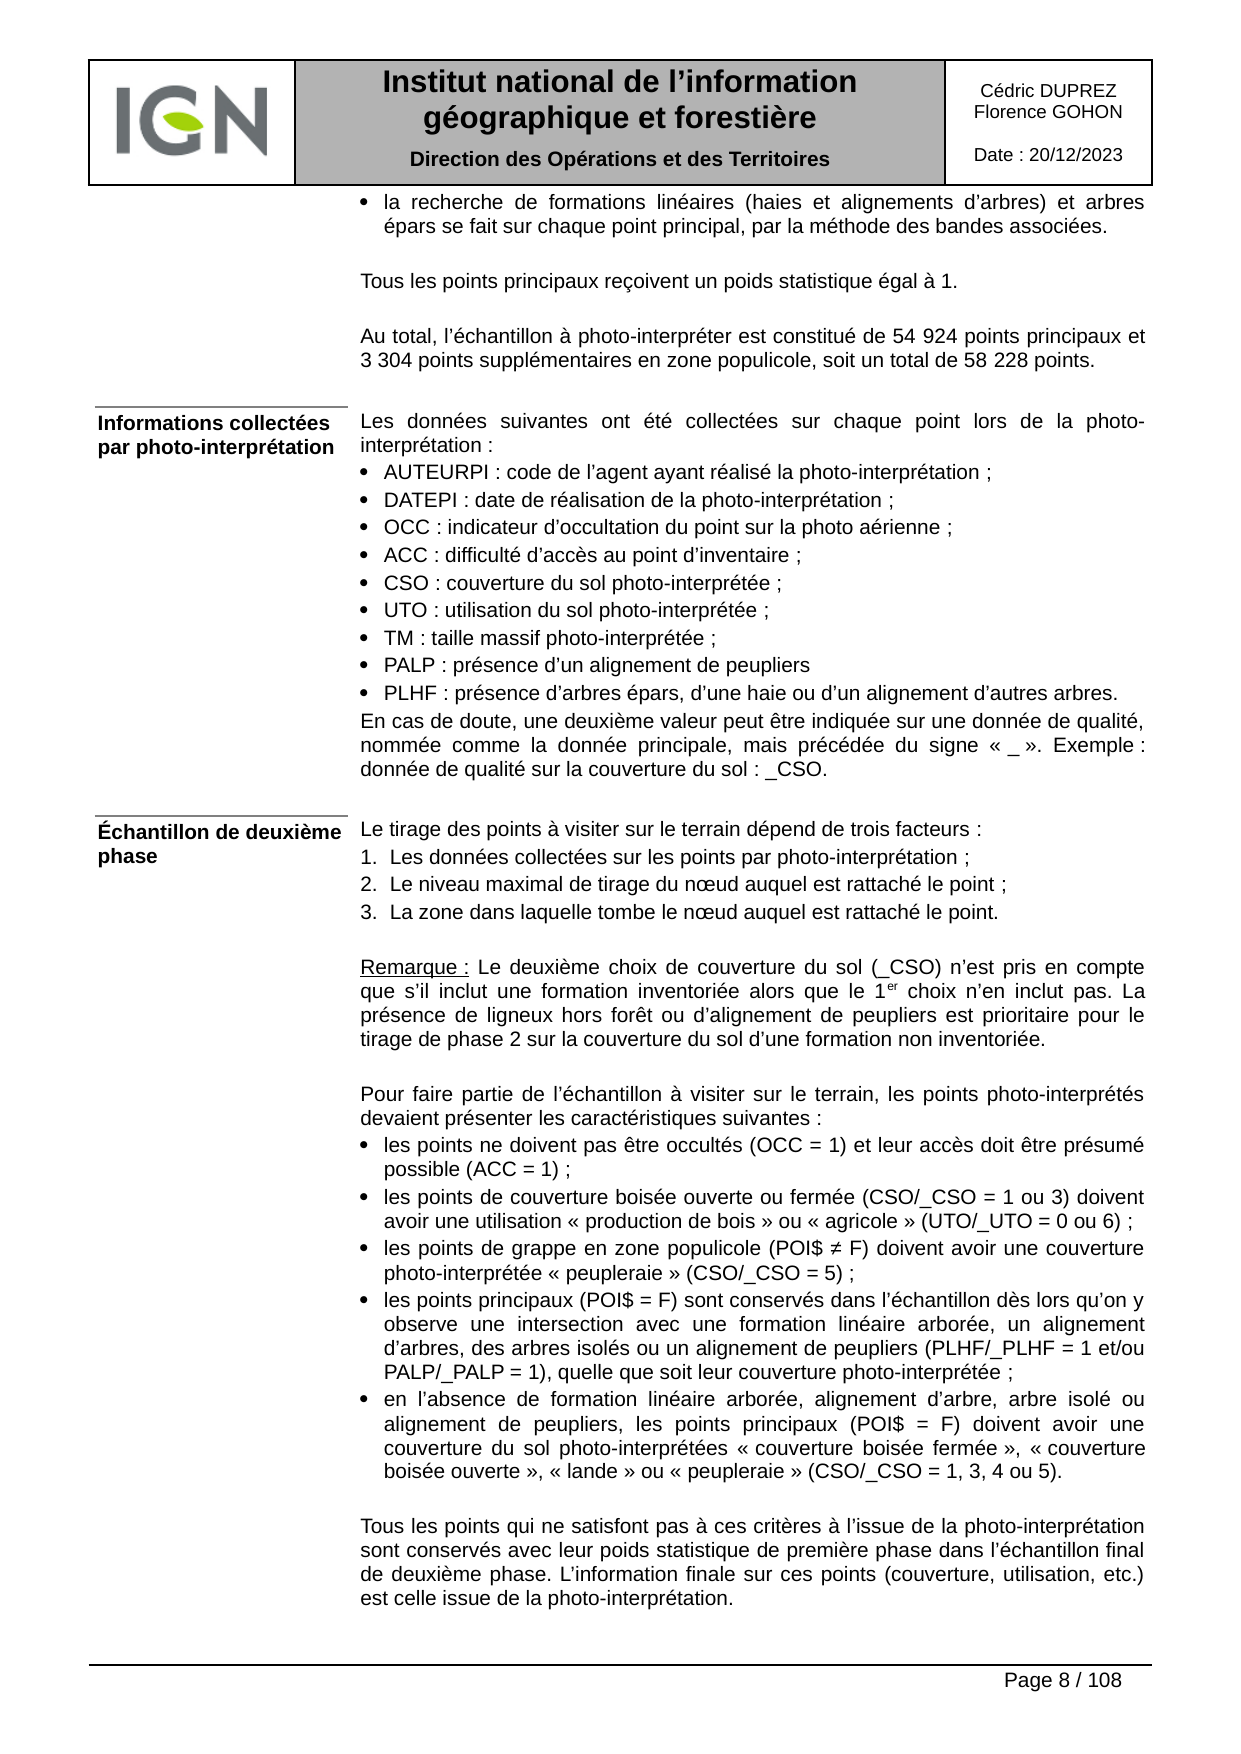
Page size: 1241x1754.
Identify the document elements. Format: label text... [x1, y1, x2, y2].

table_cell Les données suivantes ont été collectées sur chaque point lors de la photo-interprétation : AUTEURPI : code de l’agent ayant réalisé la photo-interprétation ; DATEPI : date de réalisation de la photo-interprétation ; OCC : indicateur d’occultation du point sur la photo aérienne ; ACC : difficulté d’accès au point d’inventaire ; CSO : couverture du sol photo-interprétée ; UTO : utilisation du sol photo-interprétée ; TM : taille massif photo-interprétée ; PALP : présence d’un alignement de peupliers PLHF : présence d’arbres épars, d’une haie ou d’un alignement d’autres arbres. En cas de doute, une deuxième valeur peut être indiquée sur une donnée de qualité, nommée comme la donnée principale, mais précédée du signe « _ ». Exemple : donnée de qualité sur la couverture du sol : _CSO. [354, 405, 1152, 814]
table_cell Pour constituer l’échantillon initial à photo-interpréter, les règles suivantes ont été appliquées : tous les nœuds sur le territoire de la première fraction annuelle de la grille décennale (INCREF = 0) définissent un point de l’échantillon à photo-interpréter ; à l’issue d’un croisement entre les nœuds et la couche des zones populicoles, pour tout nœud en zone populicole, on lui associe 15 points selon un maillage de quatre points par quatre points, avec 250 m entre chaque point, représenté comme suit : Le point principal, correspondant au nœud, est celui ayant la lettre F (donnée POI$) ; ces points sont de nouveau croisés avec la couche des zones populicoles, et tout point supplémentaire situé en zone populicole est conservé pour photo-interprétation ; la recherche de formations linéaires (haies et alignements d’arbres) et arbres épars se fait sur chaque point principal, par la méthode des bandes associées. Tous les points principaux reçoivent un poids statistique égal à 1. Au total, l’échantillon à photo-interpréter est constitué de 54 924 points principaux et 3 304 points supplémentaires en zone populicole, soit un total de 58 228 points. [354, 186, 1152, 405]
table_cell Le tirage des points à visiter sur le terrain dépend de trois facteurs : Les données collectées sur les points par photo-interprétation ; Le niveau maximal de tirage du nœud auquel est rattaché le point ; La zone dans laquelle tombe le nœud auquel est rattaché le point. Remarque : Le deuxième choix de couverture du sol (_CSO) n’est pris en compte que s’il inclut une formation inventoriée alors que le 1er choix n’en inclut pas. La présence de ligneux hors forêt ou d’alignement de peupliers est prioritaire pour le tirage de phase 2 sur la couverture du sol d’une formation non inventoriée. Pour faire partie de l’échantillon à visiter sur le terrain, les points photo-interprétés devaient présenter les caractéristiques suivantes : les points ne doivent pas être occultés (OCC = 1) et leur accès doit être présumé possible (ACC = 1) ; les points de couverture boisée ouverte ou fermée (CSO/_CSO = 1 ou 3) doivent avoir une utilisation « production de bois » ou « agricole » (UTO/_UTO = 0 ou 6) ; les points de grappe en zone populicole (POI$ ≠ F) doivent avoir une couverture photo-interprétée « peupleraie » (CSO/_CSO = 5) ; les points principaux (POI$ = F) sont conservés dans l’échantillon dès lors qu’on y observe une intersection avec une formation linéaire arborée, un alignement d’arbres, des arbres isolés ou un alignement de peupliers (PLHF/_PLHF = 1 et/ou PALP/_PALP = 1), quelle que soit leur couverture photo-interprétée ; en l’absence de formation linéaire arborée, alignement d’arbre, arbre isolé ou alignement de peupliers, les points principaux (POI$ = F) doivent avoir une couverture du sol photo-interprétées « couverture boisée fermée », « couverture boisée ouverte », « lande » ou « peupleraie » (CSO/_CSO = 1, 3, 4 ou 5). Tous les points qui ne satisfont pas à ces critères à l’issue de la photo-interprétation sont conservés avec leur poids statistique de première phase dans l’échantillon final de deuxième phase. L’information finale sur ces points (couverture, utilisation, etc.) est celle issue de la photo-interprétation. [354, 814, 1152, 1643]
table_cell Échantillon de deuxième phase [89, 814, 354, 1643]
table_cell [89, 186, 354, 405]
picture [91, 62, 293, 180]
table_cell Informations collectées par photo-interprétation [89, 405, 354, 814]
